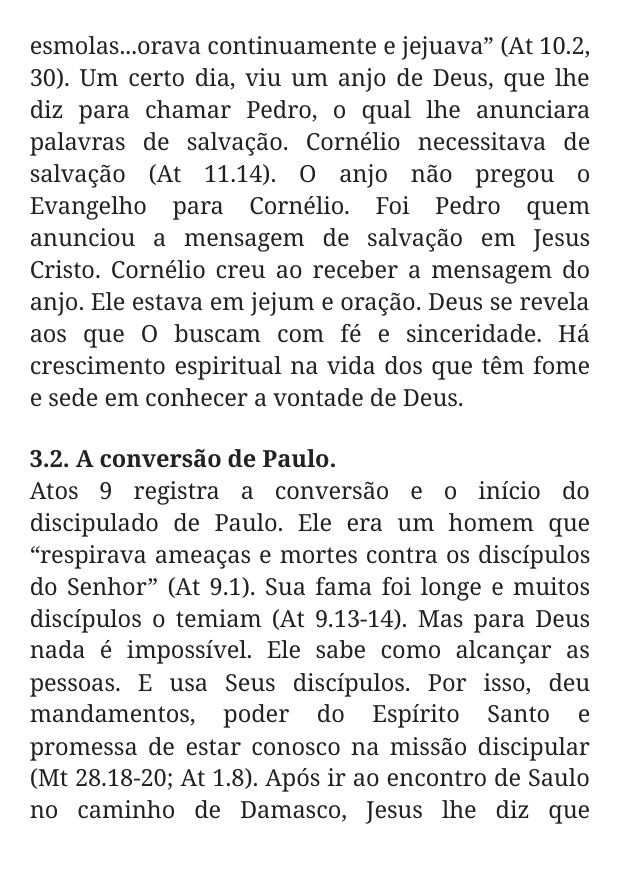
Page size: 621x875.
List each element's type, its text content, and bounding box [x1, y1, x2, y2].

text 3.2. A conversão de Paulo. [29, 442, 591, 474]
text esmolas...orava continuamente e jejuava” (At 10.2, 30). Um certo dia, viu um anjo de Deus, que lhe diz para chamar Pedro, o qual lhe anunciara palavras de salvação. Cornélio necessitava de salvação (At 11.14). O anjo não pregou o Evangelho para Cornélio. Foi Pedro quem anunciou a mensagem de salvação em Jesus Cristo. Cornélio creu ao receber a mensagem do anjo. Ele estava em jejum e oração. Deus se revela aos que O buscam com fé e sinceridade. Há crescimento espiritual na vida dos que têm fome e sede em conhecer a vontade de Deus. [29, 29, 591, 413]
text Atos 9 registra a conversão e o início do discipulado de Paulo. Ele era um homem que “respirava ameaças e mortes contra os discípulos do Senhor” (At 9.1). Sua fama foi longe e muitos discípulos o temiam (At 9.13-14). Mas para Deus nada é impossível. Ele sabe como alcançar as pessoas. E usa Seus discípulos. Por isso, deu mandamentos, poder do Espírito Santo e promessa de estar conosco na missão discipular (Mt 28.18-20; At 1.8). Após ir ao encontro de Saulo no caminho de Damasco, Jesus lhe diz que [29, 474, 591, 826]
